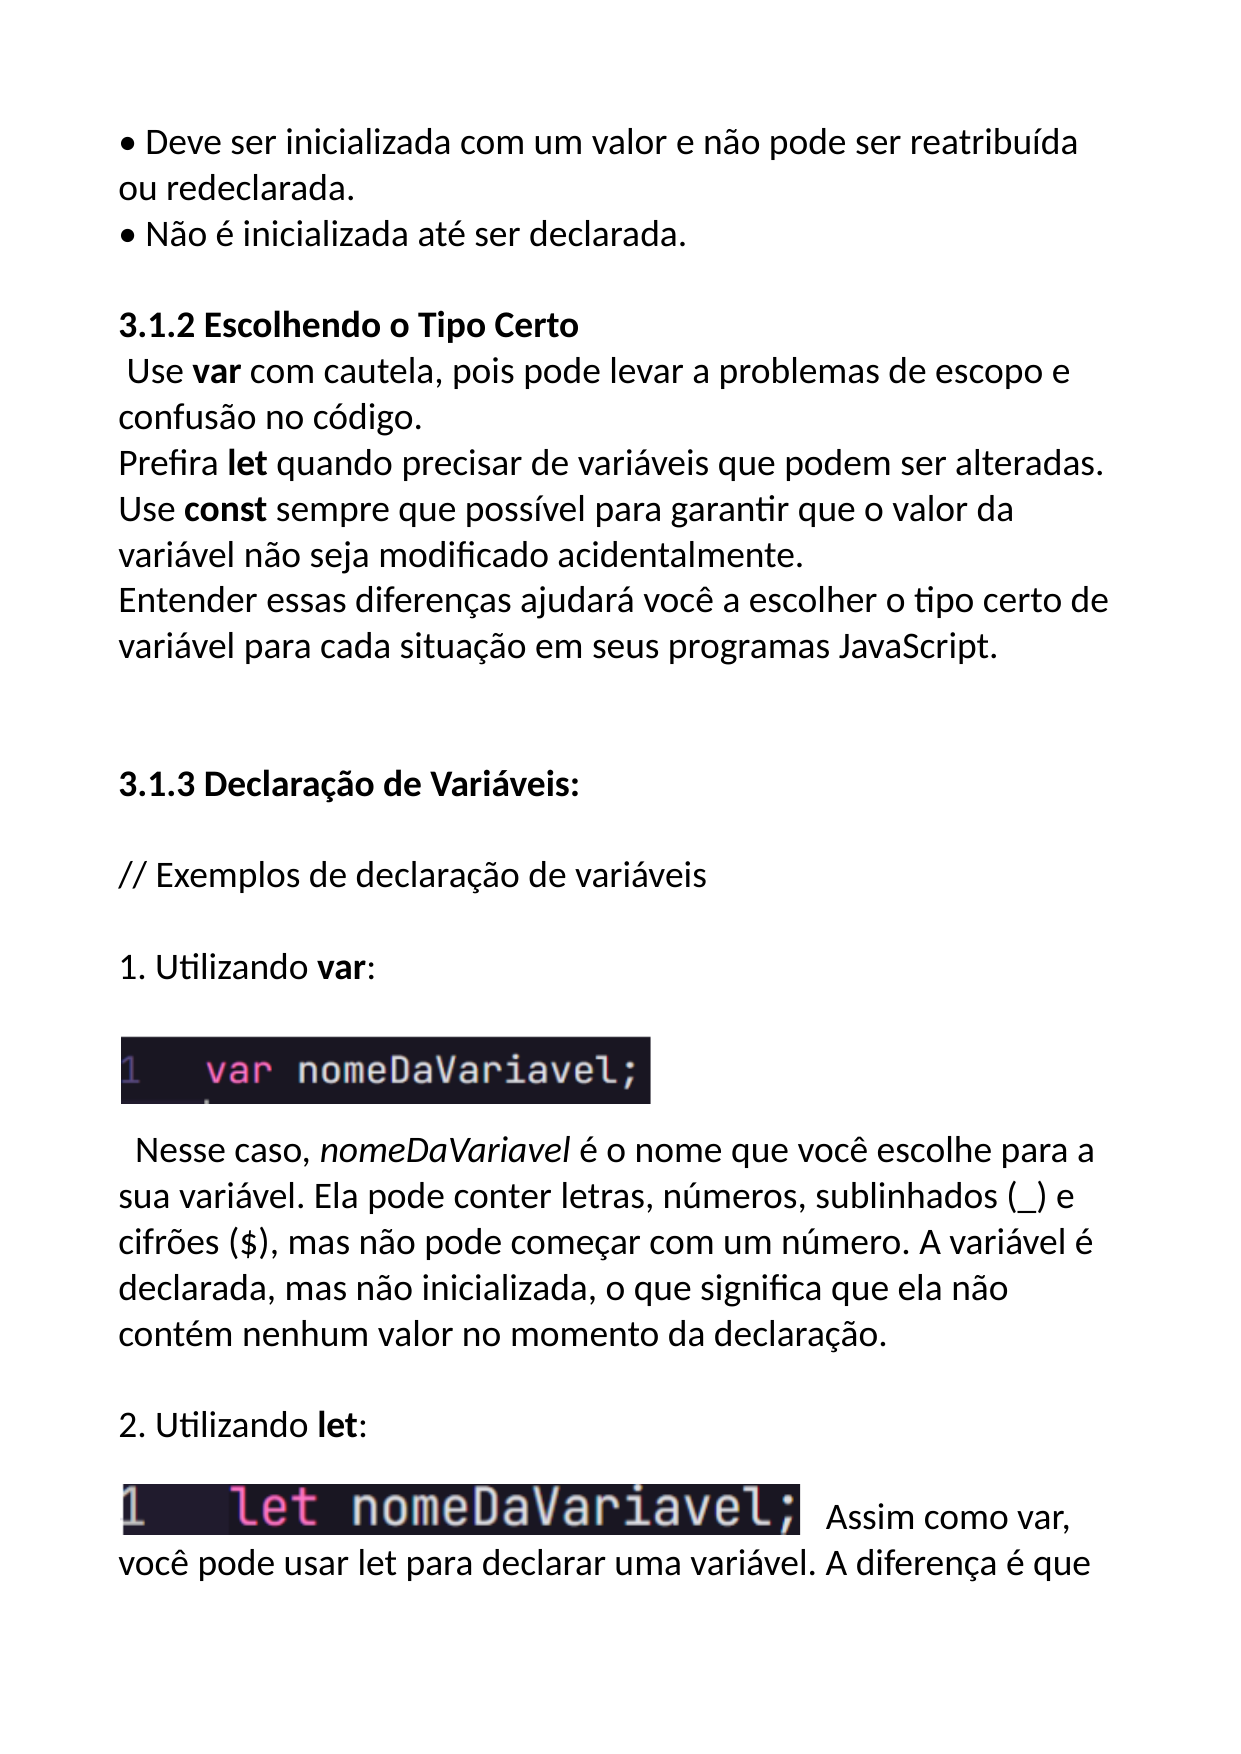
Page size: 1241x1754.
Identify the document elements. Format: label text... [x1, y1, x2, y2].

text • Deve ser inicializada com um valor e não pode ser reatribuída ou redeclarada. [118, 118, 1122, 210]
text Prefira let quando precisar de variáveis que podem ser alteradas. [118, 439, 1122, 485]
picture [121, 1034, 654, 1104]
text 3.1.2 Escolhendo o Tipo Certo [118, 301, 1122, 347]
text 1. Utilizando var: [118, 943, 1122, 989]
text • Não é inicializada até ser declarada. [118, 210, 1122, 256]
text 2. Utilizando let: [118, 1401, 1122, 1447]
text variável para cada situação em seus programas JavaScript. [118, 622, 1122, 668]
text Use const sempre que possível para garantir que o valor da variável não seja modificado acidentalmente. [118, 485, 1122, 576]
text 3.1.3 Declaração de Variáveis: [118, 760, 1122, 806]
text confusão no código. [118, 393, 1122, 439]
text Nesse caso, nomeDaVariavel é o nome que você escolhe para a sua variável. Ela pode conter letras, números, sublinhados (_) e cifrões ($), mas não pode começar com um número. A variável é declarada, mas não inicializada, o que significa que ela não contém nenhum valor no momento da declaração. [118, 1126, 1122, 1356]
text Use var com cautela, pois pode levar a problemas de escopo e [118, 347, 1122, 393]
text Assim como var, você pode usar let para declarar uma variável. A diferença é que [118, 1493, 1122, 1585]
picture [120, 1484, 801, 1535]
text Entender essas diferenças ajudará você a escolher o tipo certo de [118, 576, 1122, 622]
text // Exemplos de declaração de variáveis [118, 851, 1122, 897]
